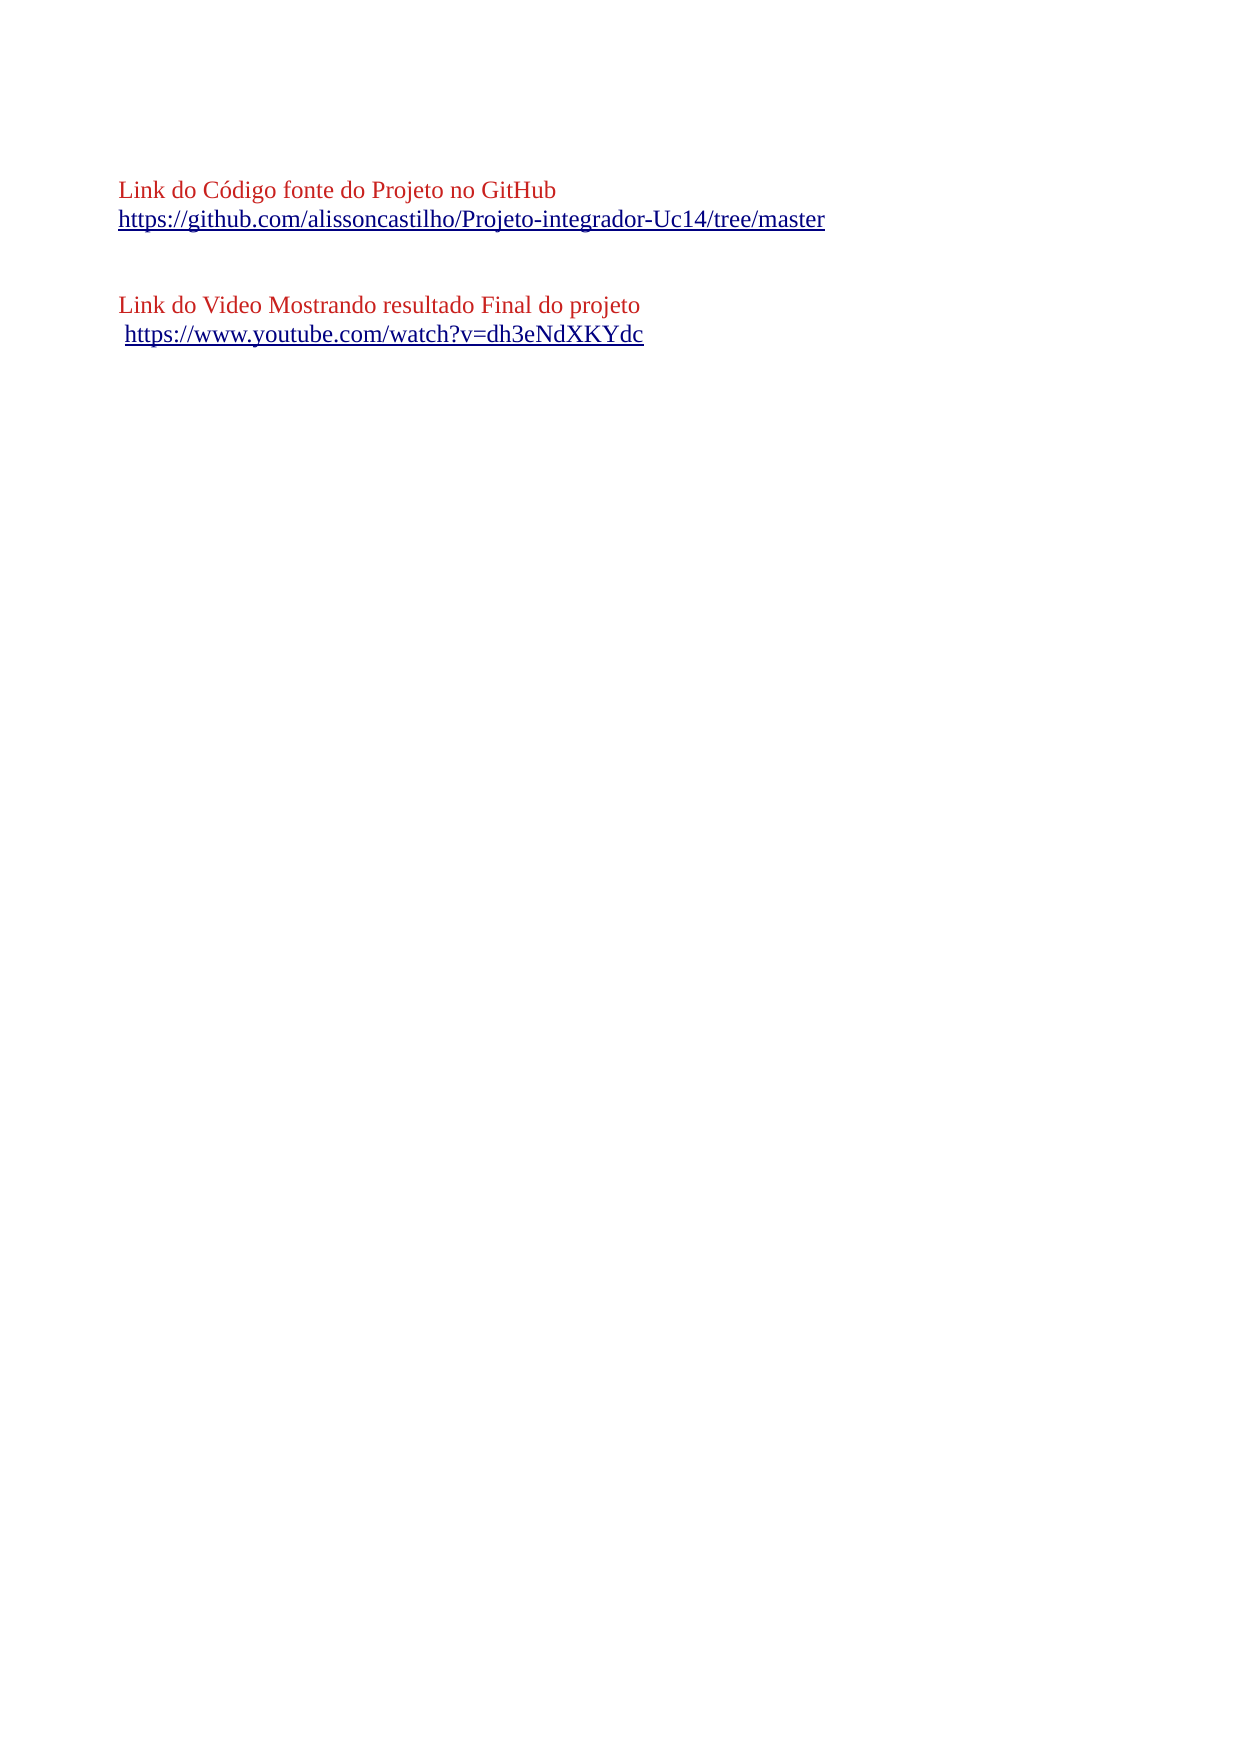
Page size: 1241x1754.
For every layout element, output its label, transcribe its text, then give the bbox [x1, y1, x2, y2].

text https://www.youtube.com/watch?v=dh3eNdXKYdc [118, 319, 1122, 348]
text Link do Video Mostrando resultado Final do projeto [118, 291, 1122, 319]
text https://github.com/alissoncastilho/Projeto-integrador-Uc14/tree/master [118, 204, 1122, 233]
text Link do Código fonte do Projeto no GitHub [118, 176, 1122, 204]
